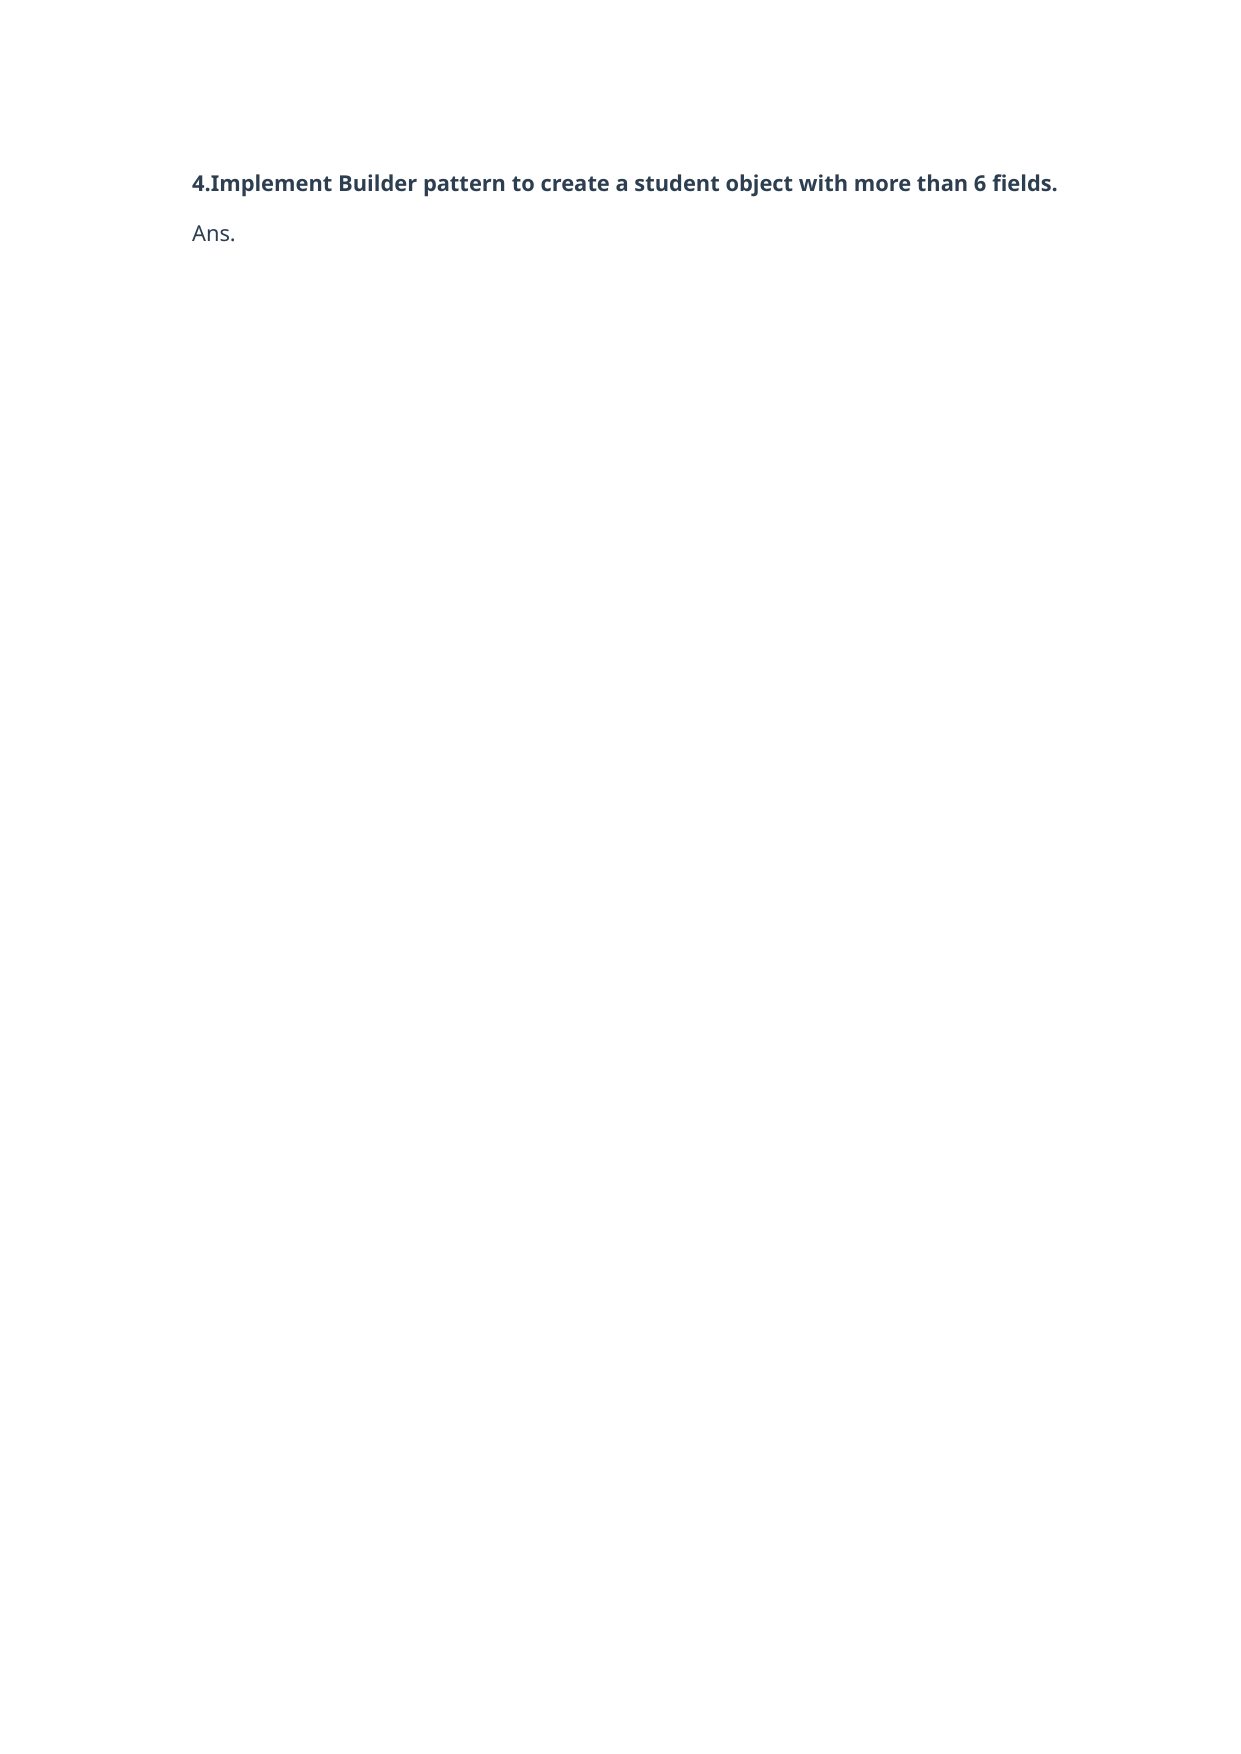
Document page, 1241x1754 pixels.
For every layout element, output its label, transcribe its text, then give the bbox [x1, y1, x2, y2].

list Ans. [118, 218, 1122, 247]
list Implement Builder pattern to create a student object with more than 6 fields. [118, 168, 1122, 198]
